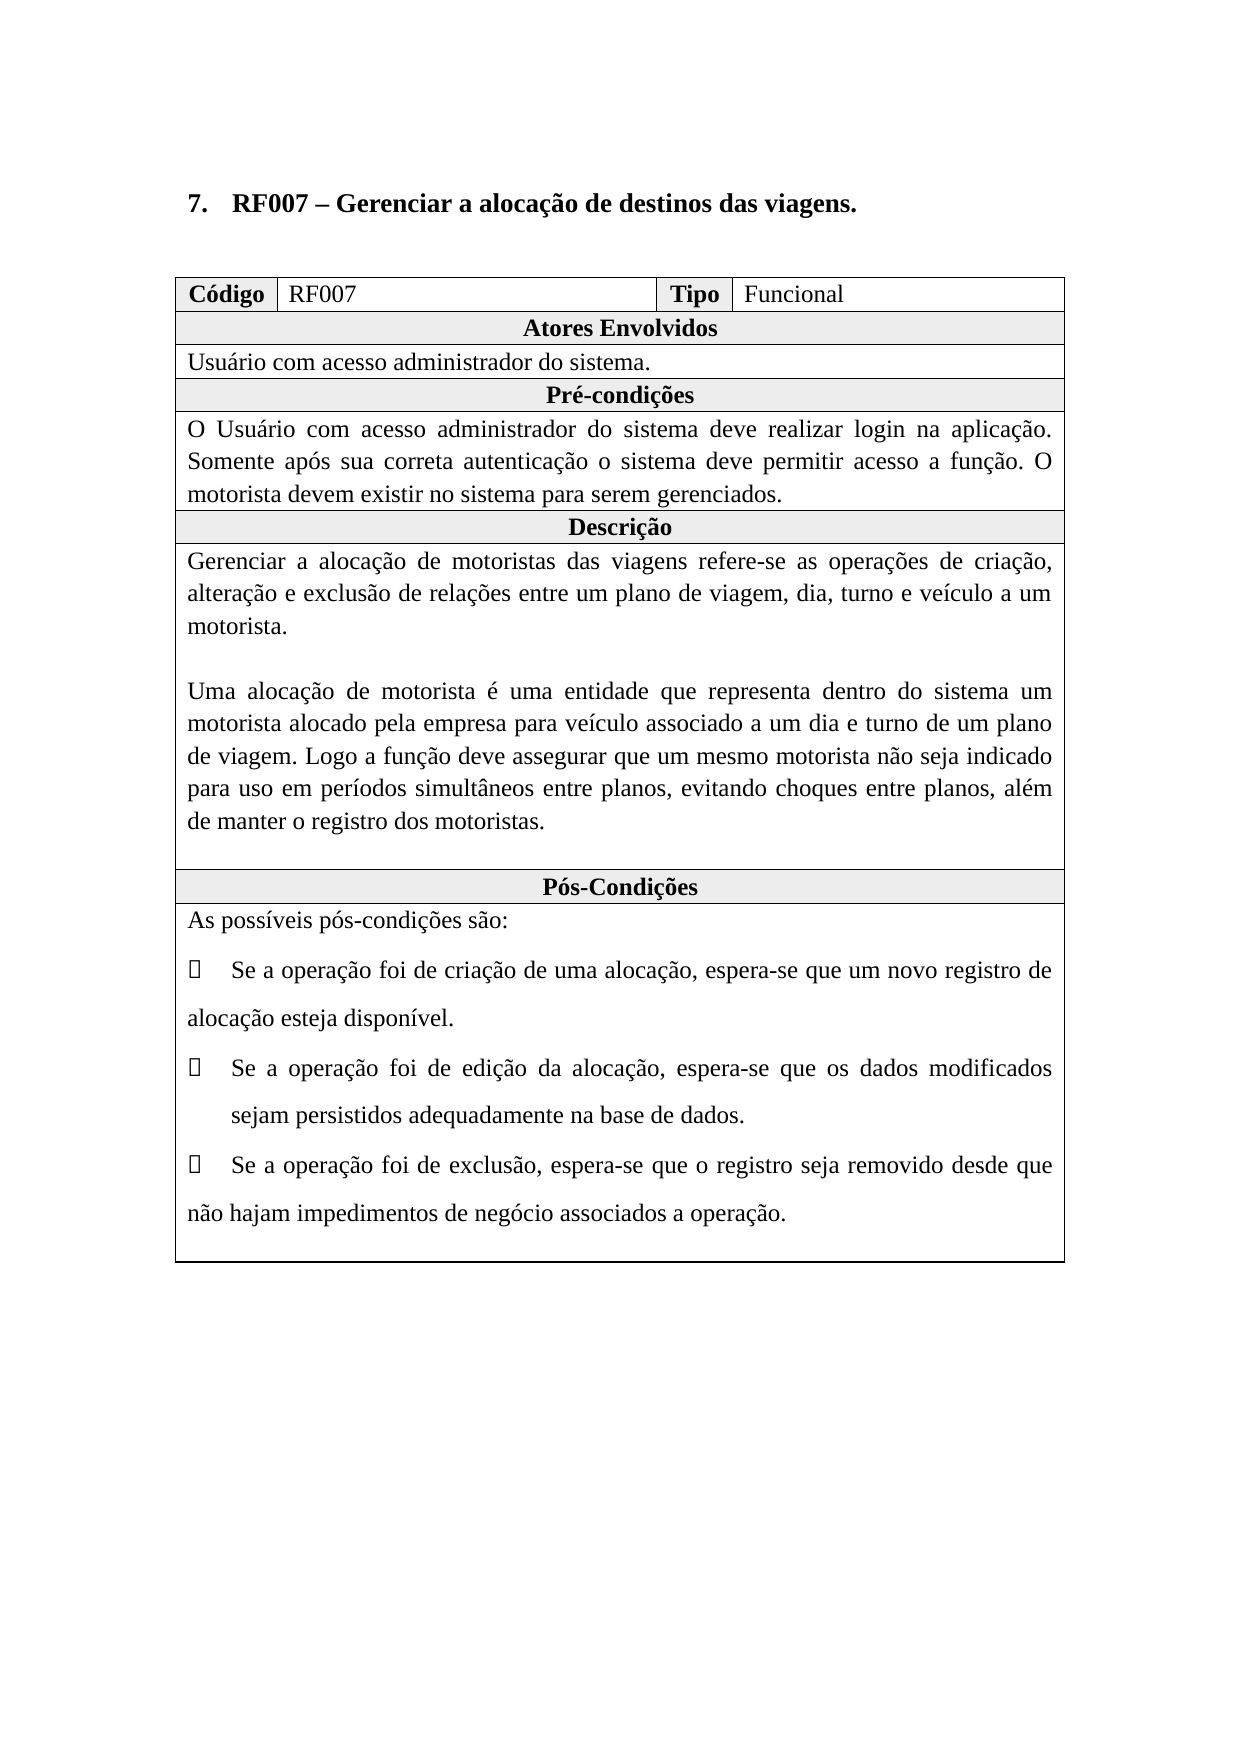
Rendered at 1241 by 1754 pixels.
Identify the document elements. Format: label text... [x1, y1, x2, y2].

table_cell Gerenciar a alocação de motoristas das viagens refere-se as operações de criação, alteração e exclusão de relações entre um plano de viagem, dia, turno e veículo a um motorista. Uma alocação de motorista é uma entidade que representa dentro do sistema um motorista alocado pela empresa para veículo associado a um dia e turno de um plano de viagem. Logo a função deve assegurar que um mesmo motorista não seja indicado para uso em períodos simultâneos entre planos, evitando choques entre planos, além de manter o registro dos motoristas. [176, 544, 1064, 869]
table_header Código [176, 278, 277, 311]
table_header Tipo [657, 278, 732, 311]
table_cell Atores Envolvidos [176, 312, 1064, 344]
table_cell O Usuário com acesso administrador do sistema deve realizar login na aplicação. Somente após sua correta autenticação o sistema deve permitir acesso a função. O motorista devem existir no sistema para serem gerenciados. [176, 412, 1064, 510]
table_cell Pós-Condições [176, 870, 1064, 903]
table_cell Descrição [176, 511, 1064, 543]
table_header RF007 [278, 278, 656, 311]
table_cell Pré-condições [176, 379, 1064, 411]
table_cell As possíveis pós-condições são: Se a operação foi de criação de uma alocação, espera-se que um novo registro de alocação esteja disponível. Se a operação foi de edição da alocação, espera-se que os dados modificados sejam persistidos adequadamente na base de dados. Se a operação foi de exclusão, espera-se que o registro seja removido desde que não hajam impedimentos de negócio associados a operação. [176, 904, 1064, 1261]
table_header Funcional [733, 278, 1064, 311]
list RF007 – Gerenciar a alocação de destinos das viagens. [187, 187, 1053, 219]
table_cell Usuário com acesso administrador do sistema. [176, 345, 1064, 378]
